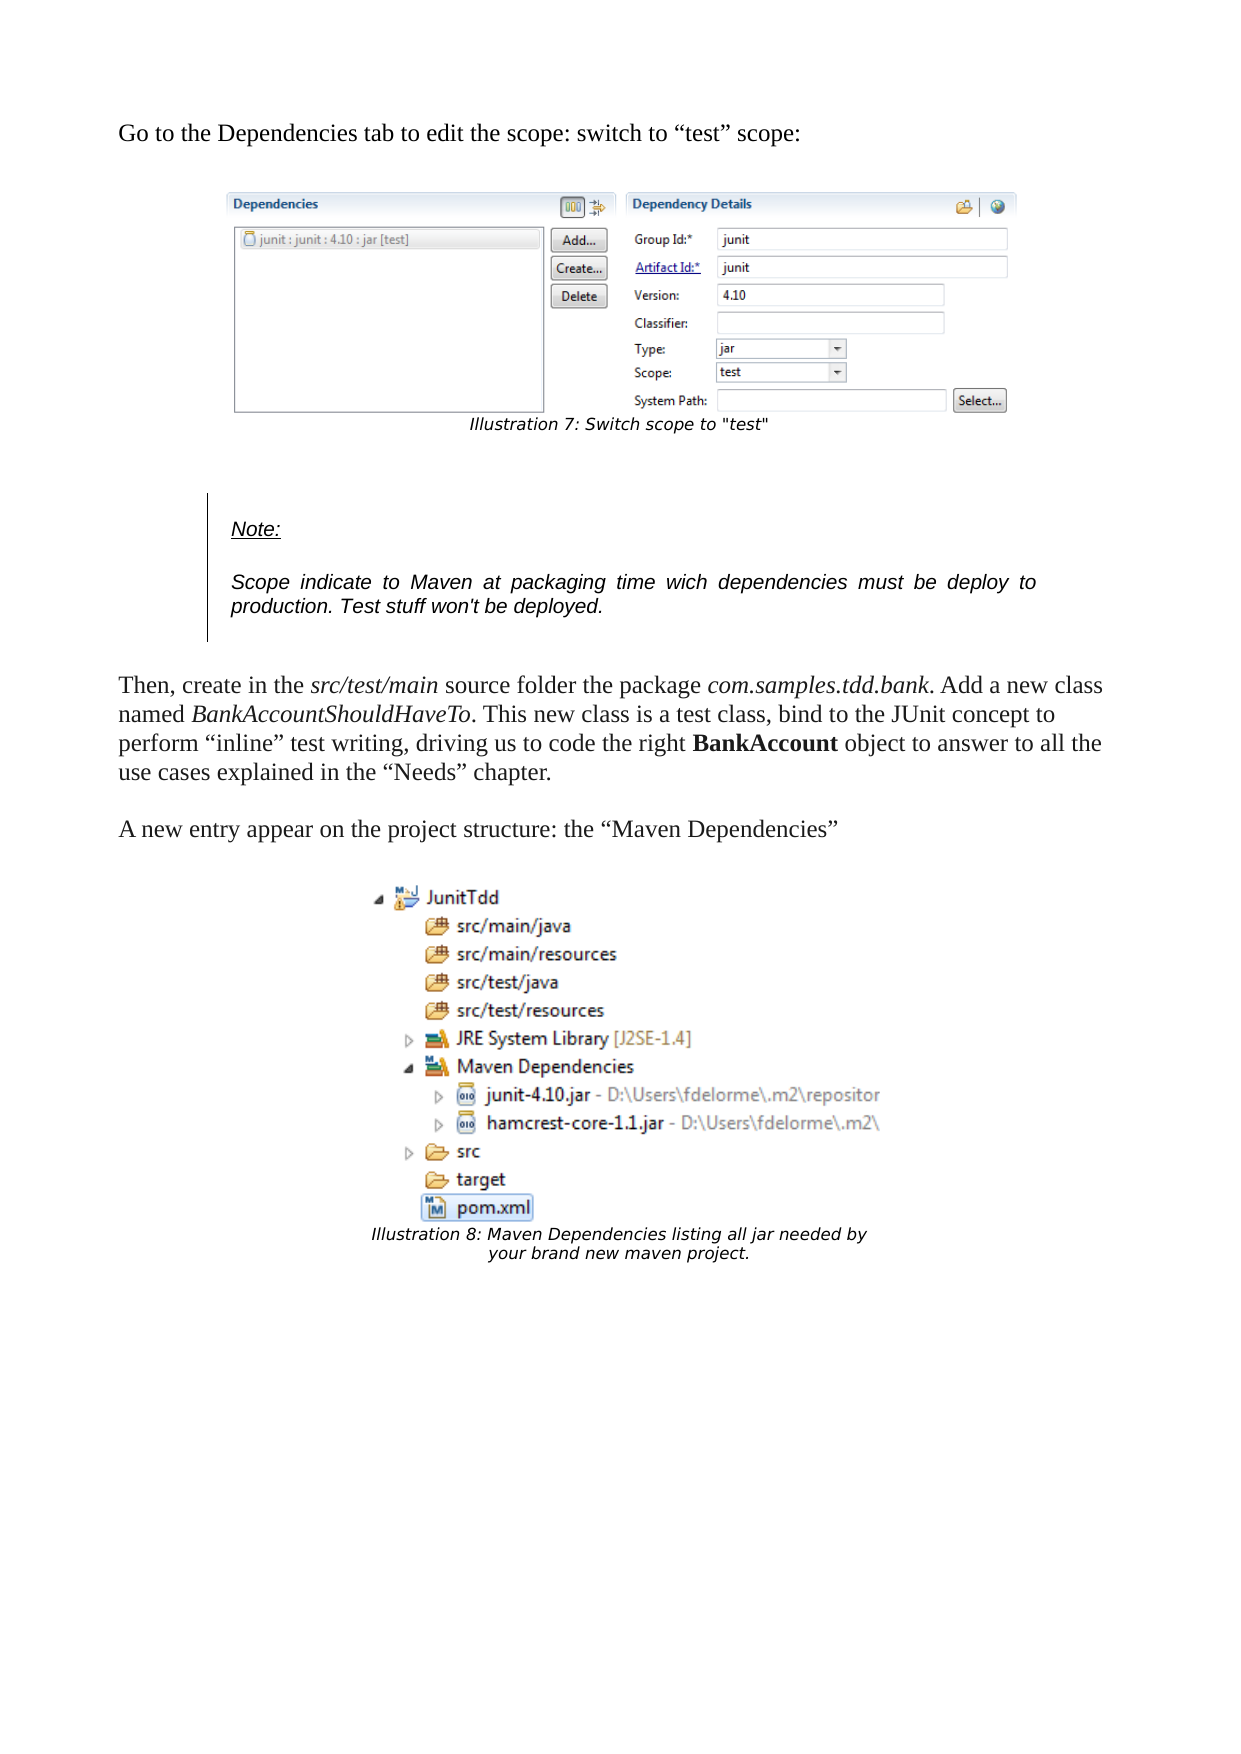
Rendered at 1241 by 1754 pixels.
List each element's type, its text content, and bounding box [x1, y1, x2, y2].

picture [361, 884, 880, 1225]
text Go to the Dependencies tab to edit the scope: switch to “test” scope: [118, 118, 1122, 147]
text Note: [208, 493, 1063, 541]
text Scope indicate to Maven at packaging time wich dependencies must be deploy to production. Test stuff won't be deployed. [208, 546, 1063, 642]
text Illustration 7: Switch scope to "test" [218, 416, 1022, 435]
text A new entry appear on the project structure: the “Maven Dependencies” [118, 814, 1122, 843]
picture [218, 188, 1023, 416]
text Illustration 8: Maven Dependencies listing all jar needed by your brand new maven project. [361, 1225, 879, 1263]
text Then, create in the src/test/main source folder the package com.samples.tdd.bank. Add a new class named BankAccountShouldHaveTo. This new class is a test class, bind to the JUnit concept to perform “inline” test writing, driving us to code the right BankAccount object to answer to all the use cases explained in the “Needs” chapter. [118, 670, 1122, 785]
